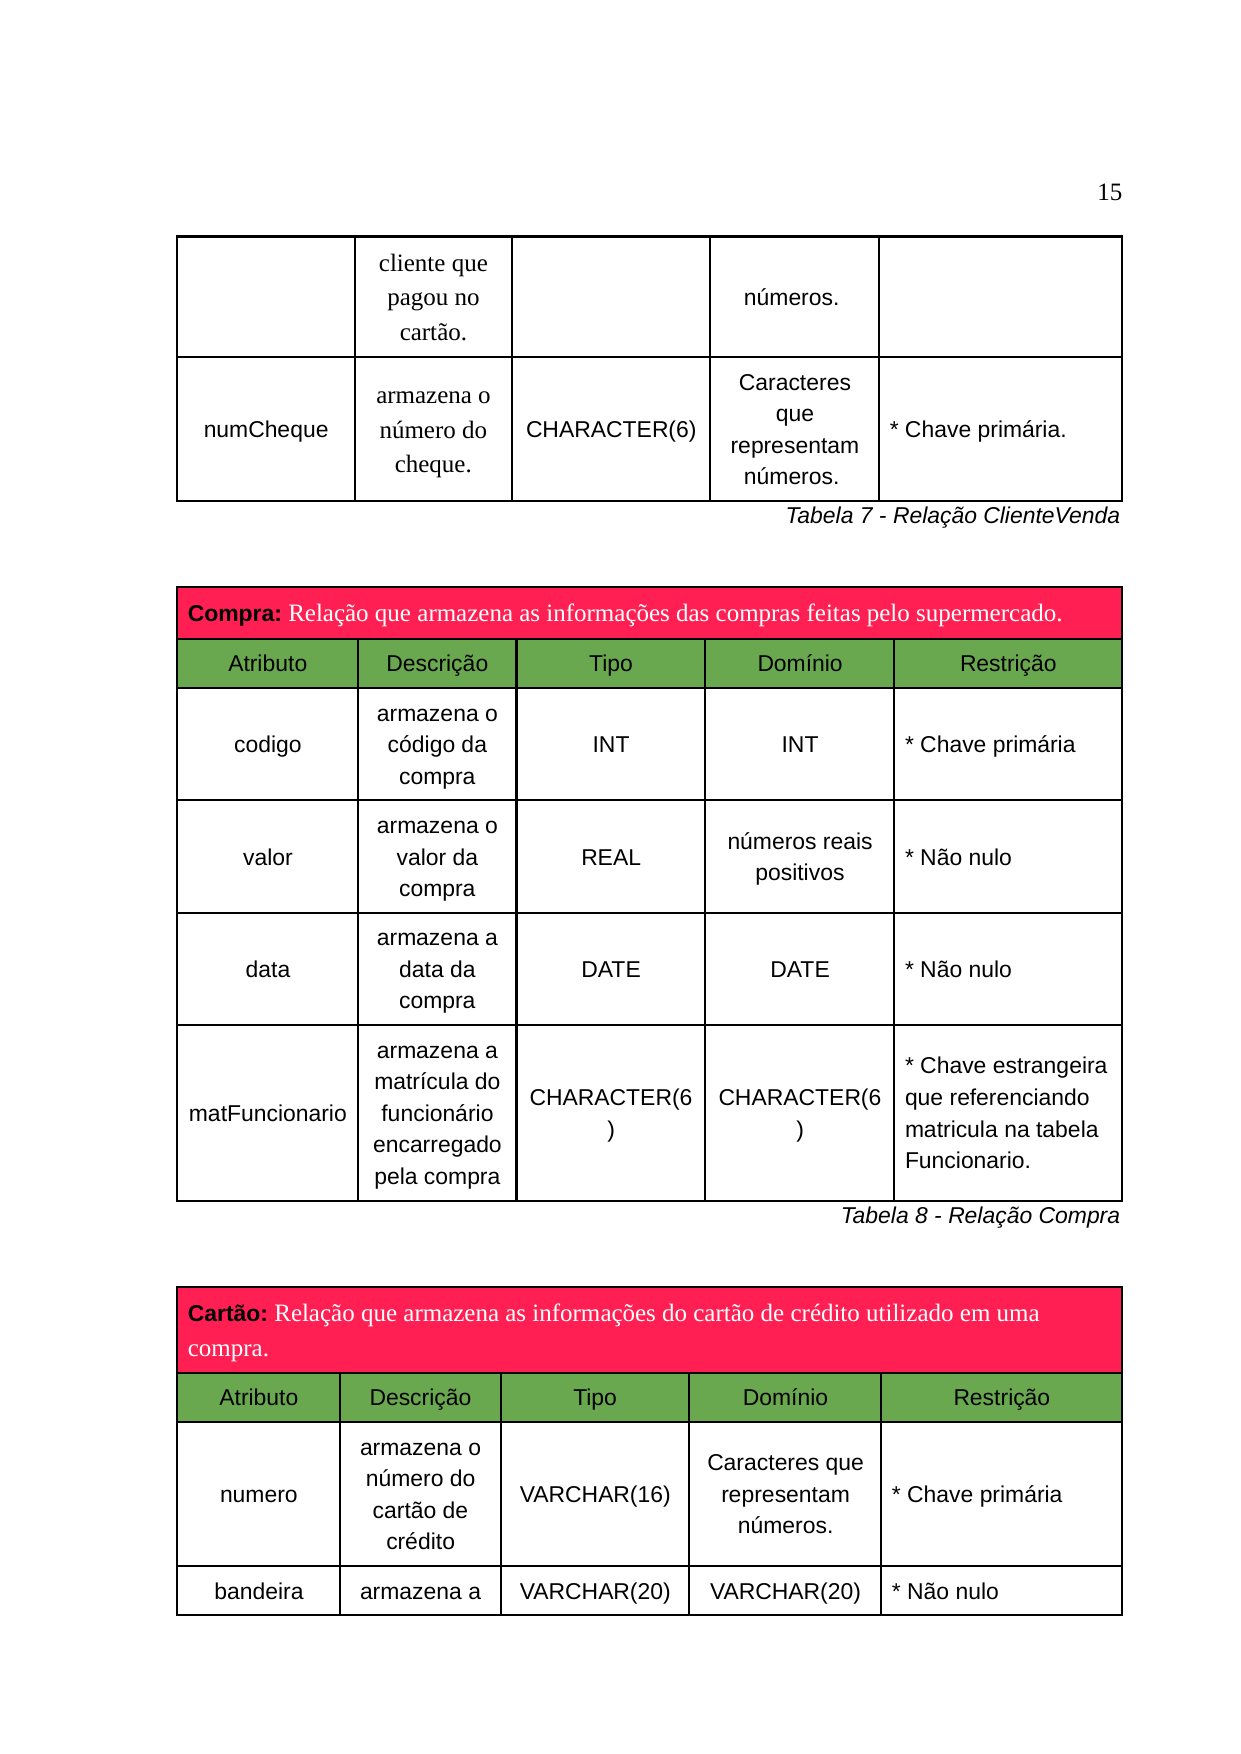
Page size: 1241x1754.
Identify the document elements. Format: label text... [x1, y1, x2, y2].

table_cell Restrição [895, 640, 1121, 687]
table_cell VARCHAR(20) [690, 1567, 880, 1614]
table_cell INT [706, 689, 893, 799]
table_header Compra: Relação que armazena as informações das compras feitas pelo supermercado. [178, 588, 1121, 638]
table_cell cliente que pagou no cartão. [356, 238, 511, 356]
table_cell matFuncionario [178, 1026, 357, 1200]
table_cell [178, 238, 354, 356]
table_cell numero [178, 1423, 339, 1565]
table_cell numCheque [178, 358, 354, 500]
table_cell Caracteres que representam números. [711, 358, 878, 500]
table_cell Domínio [706, 640, 893, 687]
table_cell CHARACTER(6) [513, 358, 709, 500]
table_cell bandeira [178, 1567, 339, 1614]
table_cell CHARACTER(6) [518, 1026, 704, 1200]
table_cell Domínio [690, 1374, 880, 1421]
table_cell armazena o número do cartão de crédito [341, 1423, 500, 1565]
table_cell números. [711, 238, 878, 356]
table_cell data [178, 914, 357, 1024]
table_cell Atributo [178, 640, 357, 687]
table_cell Descrição [341, 1374, 500, 1421]
table_cell armazena o número do cheque. [356, 358, 511, 500]
text Tabela 8 - Relação Compra [177, 1202, 1122, 1228]
table_cell Tipo [502, 1374, 688, 1421]
table_cell Caracteres que representam números. [690, 1423, 880, 1565]
table_cell armazena a data da compra [359, 914, 515, 1024]
table_cell armazena o valor da compra [359, 801, 515, 912]
table_cell números reais positivos [706, 801, 893, 912]
table_cell Tipo [518, 640, 704, 687]
table_cell * Não nulo [882, 1567, 1121, 1614]
table_cell codigo [178, 689, 357, 799]
text Tabela 7 - Relação ClienteVenda [177, 502, 1122, 528]
table_cell armazena a [341, 1567, 500, 1614]
table_cell armazena o código da compra [359, 689, 515, 799]
table_cell * Chave primária. [880, 358, 1121, 500]
table_cell Atributo [178, 1374, 339, 1421]
table_cell DATE [518, 914, 704, 1024]
table_cell Restrição [882, 1374, 1121, 1421]
table_cell CHARACTER(6) [706, 1026, 893, 1200]
table_cell VARCHAR(20) [502, 1567, 688, 1614]
table_cell * Não nulo [895, 914, 1121, 1024]
table_cell REAL [518, 801, 704, 912]
table_cell * Chave primária [882, 1423, 1121, 1565]
table_cell * Chave estrangeira que referenciando matricula na tabela Funcionario. [895, 1026, 1121, 1200]
table_cell [513, 238, 709, 356]
table_cell armazena a matrícula do funcionário encarregado pela compra [359, 1026, 515, 1200]
table_cell [880, 238, 1121, 356]
table_header Cartão: Relação que armazena as informações do cartão de crédito utilizado em uma compra. [178, 1288, 1121, 1372]
table_cell INT [518, 689, 704, 799]
table_cell valor [178, 801, 357, 912]
table_cell * Chave primária [895, 689, 1121, 799]
table_cell Descrição [359, 640, 515, 687]
table_cell DATE [706, 914, 893, 1024]
table_cell VARCHAR(16) [502, 1423, 688, 1565]
table_cell * Não nulo [895, 801, 1121, 912]
